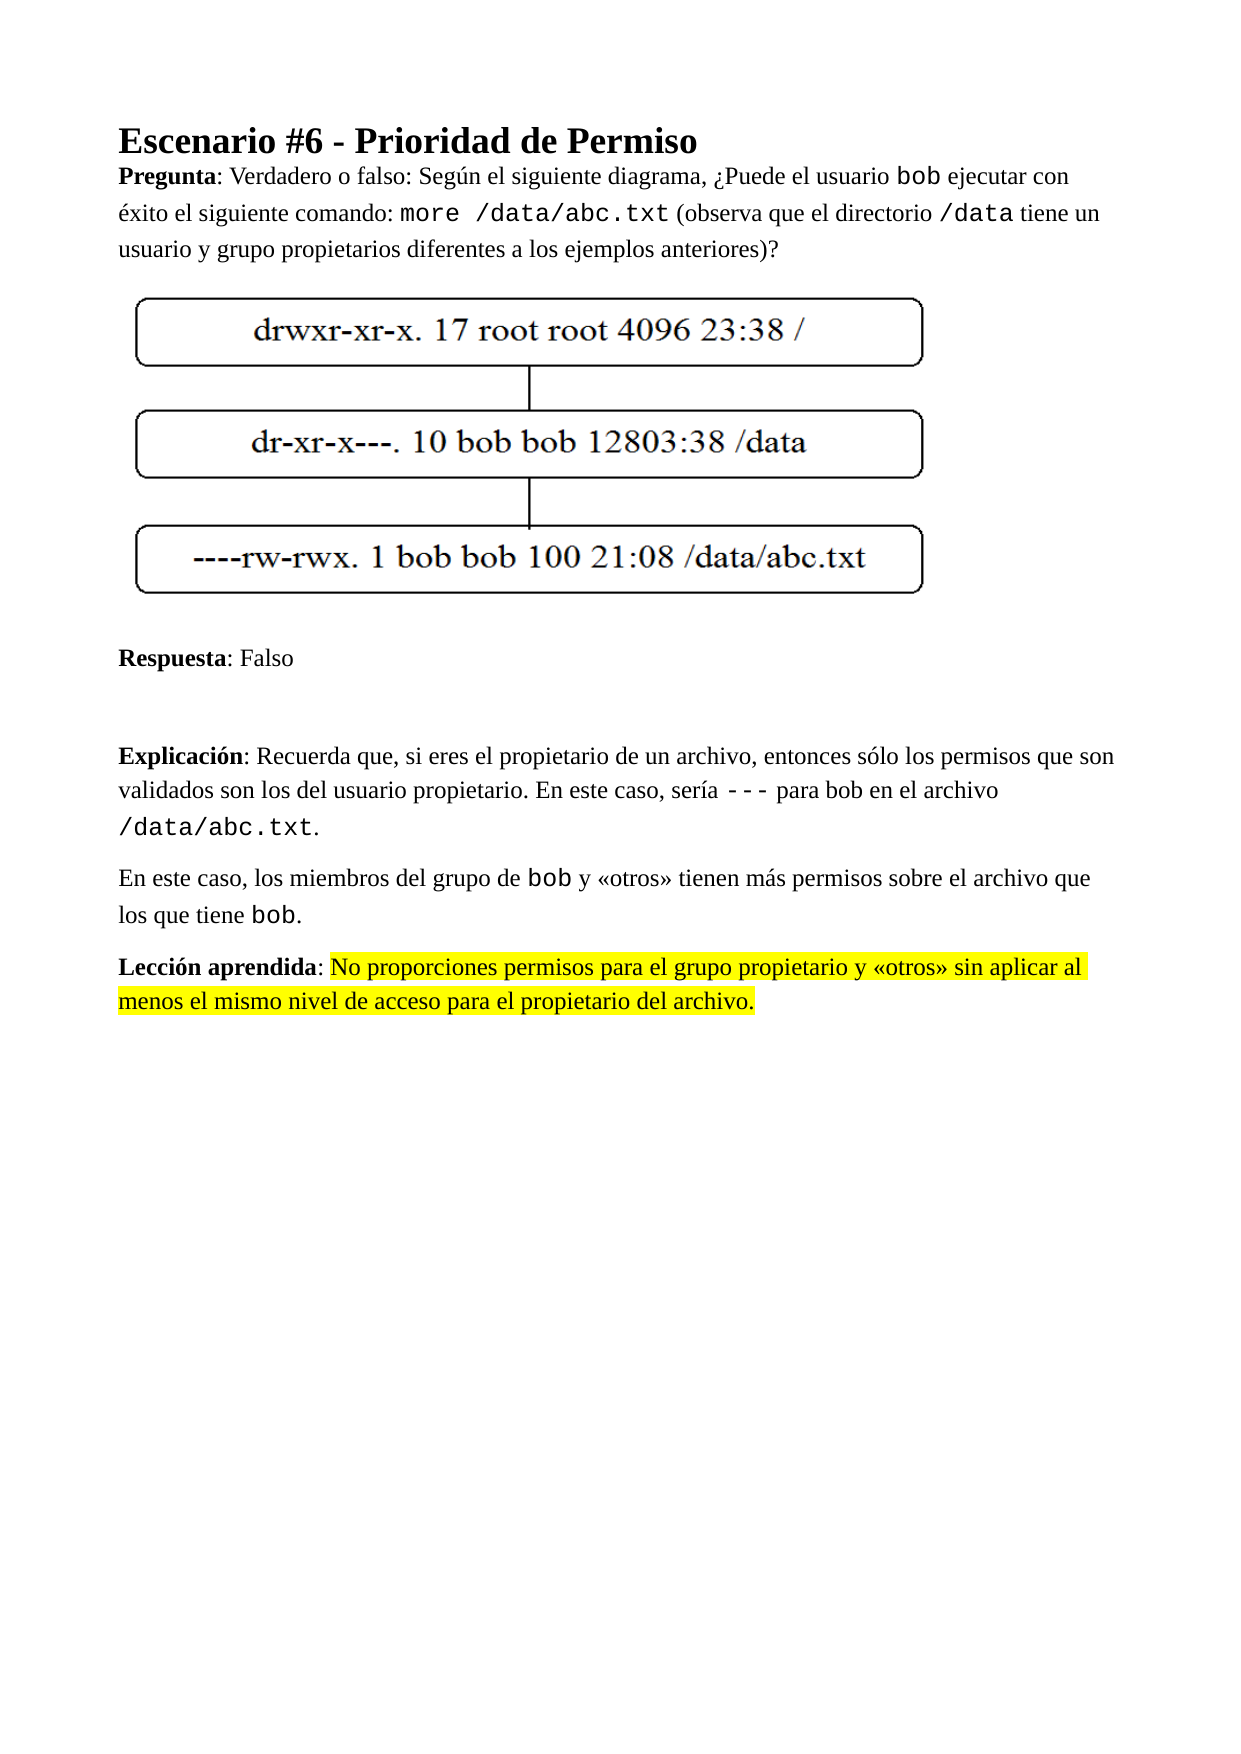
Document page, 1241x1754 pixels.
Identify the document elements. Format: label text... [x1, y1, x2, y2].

text Lección aprendida: No proporciones permisos para el grupo propietario y «otros» sin aplicar al menos el mismo nivel de acceso para el propietario del archivo. [118, 952, 1122, 1015]
text Respuesta: Falso [118, 643, 1122, 672]
text Pregunta: Verdadero o falso: Según el siguiente diagrama, ¿Puede el usuario bob ejecutar con éxito el siguiente comando: more /data/abc.txt (observa que el directorio /data tiene un usuario y grupo propietarios diferentes a los ejemplos anteriores)? [118, 161, 1122, 263]
text Explicación: Recuerda que, si eres el propietario de un archivo, entonces sólo los permisos que son validados son los del usuario propietario. En este caso, sería --- para bob en el archivo /data/abc.txt. [118, 741, 1122, 843]
text En este caso, los miembros del grupo de bob y «otros» tienen más permisos sobre el archivo que los que tiene bob. [118, 863, 1122, 931]
subtitle Escenario #6 - Prioridad de Permiso [118, 118, 1122, 161]
text ​‌​​ ​​ [118, 692, 1122, 721]
